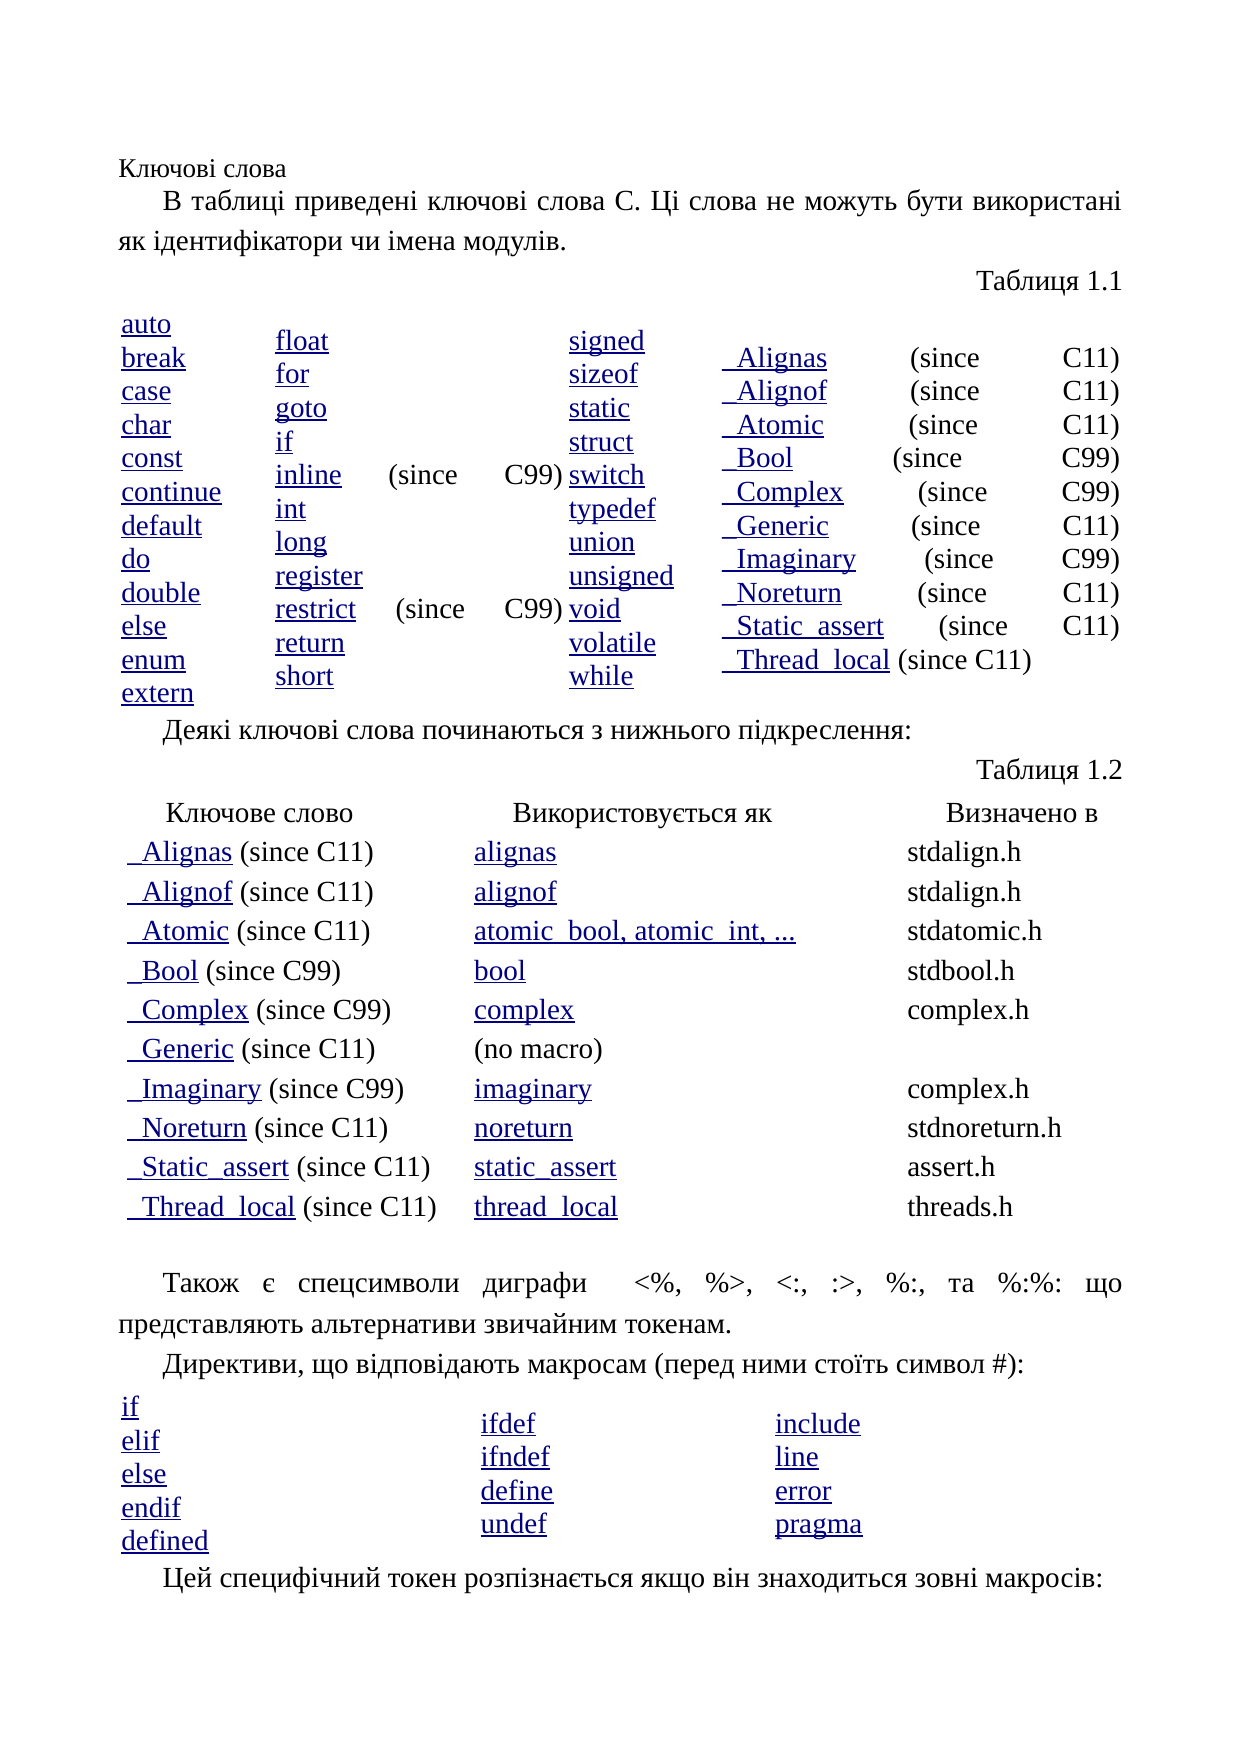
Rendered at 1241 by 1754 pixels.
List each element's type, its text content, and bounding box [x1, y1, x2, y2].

table_cell stdnoreturn.h [898, 1107, 1123, 1147]
text Таблиця 1.1 [118, 263, 1123, 297]
table_header Ключове слово [118, 792, 465, 832]
table_cell complex [465, 989, 898, 1028]
table_cell static_assert [465, 1147, 898, 1186]
table_header if elif else endif defined [118, 1386, 477, 1560]
table_cell complex.h [898, 989, 1123, 1028]
table_cell threads.h [898, 1186, 1123, 1225]
table_cell _Imaginary (since C99) [118, 1068, 465, 1107]
table_header Визначено в [898, 792, 1123, 832]
table_cell [898, 1029, 1123, 1068]
table_header _Alignas (since C11) _Alignof (since C11) _Atomic (since C11) _Bool (since C99) _Complex (since C99) _Generic (since C11) _Imaginary (since C99) _Noreturn (since C11) _Static_assert (since C11) _Thread_local (since C11) [719, 304, 1123, 712]
table_header Використовується як [465, 792, 898, 832]
table_header include line error pragma [772, 1386, 1123, 1560]
table_cell _Generic (since C11) [118, 1029, 465, 1068]
table_cell stdalign.h [898, 832, 1123, 871]
table_cell _Alignas (since C11) [118, 832, 465, 871]
table_cell alignas [465, 832, 898, 871]
table_header float for goto if inline (since C99) int long register restrict (since C99) return short [272, 304, 566, 712]
table_cell thread_local [465, 1186, 898, 1225]
table_cell _Atomic (since C11) [118, 910, 465, 950]
table_cell _Bool (since C99) [118, 950, 465, 989]
table_cell (no macro) [465, 1029, 898, 1068]
text Ключові слова [118, 152, 1123, 183]
text Деякі ключові слова починаються з нижнього підкреслення: [118, 712, 1123, 745]
table_header ifdef ifndef define undef [478, 1386, 772, 1560]
text В таблиці приведені ключові слова C. Ці слова не можуть бути використані як ідентифікатори чи імена модулів. [118, 183, 1123, 257]
table_header signed sizeof static struct switch typedef union unsigned void volatile while [566, 304, 719, 712]
text Таблиця 1.2 [118, 752, 1123, 786]
table_cell stdatomic.h [898, 910, 1123, 950]
text Директиви, що відповідають макросам (перед ними стоїть символ #): [118, 1346, 1123, 1379]
table_cell _Alignof (since C11) [118, 871, 465, 910]
table_cell atomic_bool, atomic_int, ... [465, 910, 898, 950]
table_cell imaginary [465, 1068, 898, 1107]
table_cell noreturn [465, 1107, 898, 1147]
table_cell complex.h [898, 1068, 1123, 1107]
table_cell stdbool.h [898, 950, 1123, 989]
table_cell _Noreturn (since C11) [118, 1107, 465, 1147]
table_header auto break case char const continue default do double else enum extern [118, 304, 272, 712]
text Цей специфічний токен розпізнається якщо він знаходиться зовні макросів: [118, 1560, 1123, 1593]
table_cell assert.h [898, 1147, 1123, 1186]
table_cell _Complex (since C99) [118, 989, 465, 1028]
table_cell stdalign.h [898, 871, 1123, 910]
table_cell _Static_assert (since C11) [118, 1147, 465, 1186]
table_cell alignof [465, 871, 898, 910]
table_cell _Thread_local (since C11) [118, 1186, 465, 1225]
text Також є спецсимволи диграфи <%, %>, <:, :>, %:, та %:%: що представляють альтернативи звичайним токенам. [118, 1266, 1123, 1339]
table_cell bool [465, 950, 898, 989]
